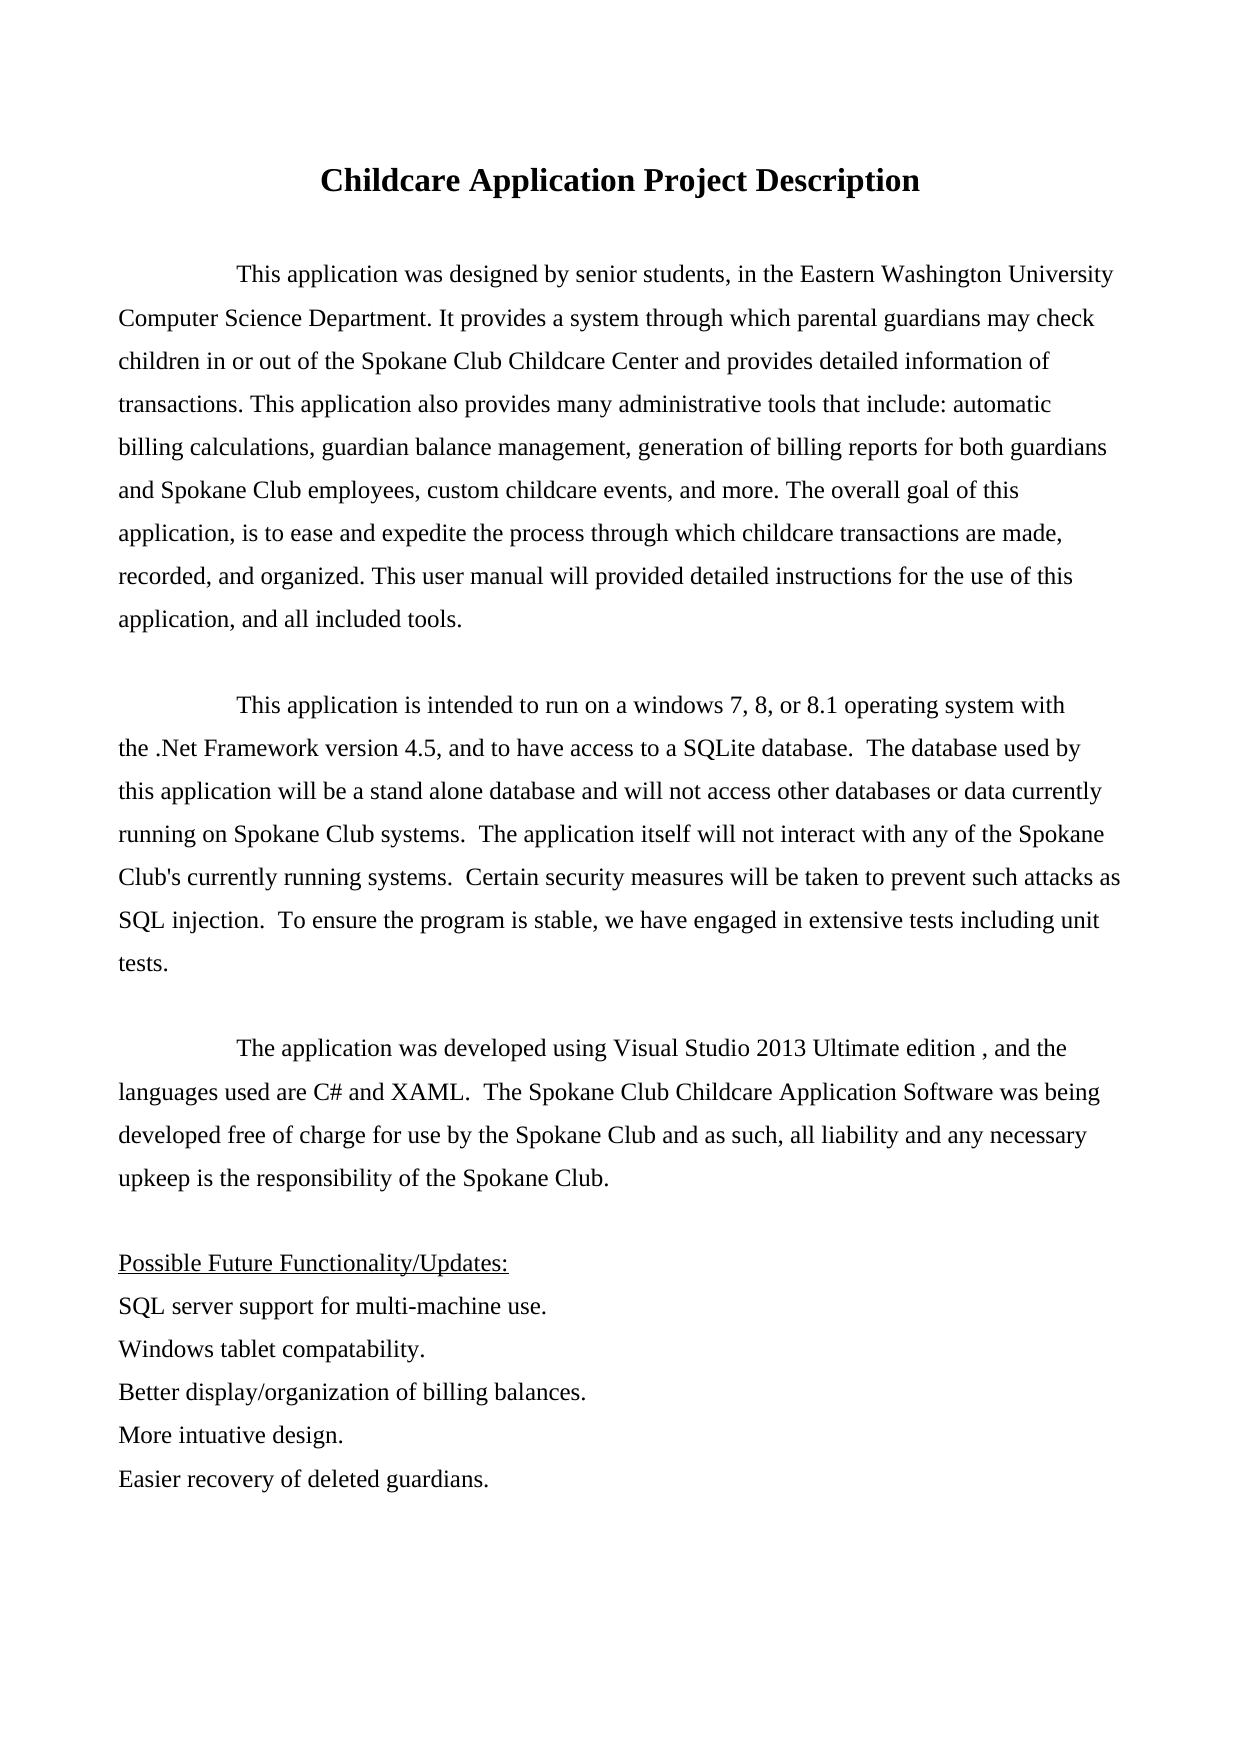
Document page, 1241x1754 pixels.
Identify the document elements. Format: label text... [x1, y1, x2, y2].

text This application is intended to run on a windows 7, 8, or 8.1 operating system with the .Net Framework version 4.5, and to have access to a SQLite database. The database used by this application will be a stand alone database and will not access other databases or data currently running on Spokane Club systems. The application itself will not interact with any of the Spokane Club's currently running systems. Certain security measures will be taken to prevent such attacks as SQL injection. To ensure the program is stable, we have engaged in extensive tests including unit tests. [118, 690, 1122, 977]
text Easier recovery of deleted guardians. [118, 1464, 1122, 1492]
text More intuative design. [118, 1421, 1122, 1449]
text The application was developed using Visual Studio 2013 Ultimate edition , and the languages used are C# and XAML. The Spokane Club Childcare Application Software was being developed free of charge for use by the Spokane Club and as such, all liability and any necessary upkeep is the responsibility of the Spokane Club. [118, 1033, 1122, 1192]
text Windows tablet compatability. [118, 1334, 1122, 1363]
text SQL server support for multi-machine use. [118, 1291, 1122, 1320]
text This application was designed by senior students, in the Eastern Washington University Computer Science Department. It provides a system through which parental guardians may check children in or out of the Spokane Club Childcare Center and provides detailed information of transactions. This application also provides many administrative tools that include: automatic billing calculations, guardian balance management, generation of billing reports for both guardians and Spokane Club employees, custom childcare events, and more. The overall goal of this application, is to ease and expedite the process through which childcare transactions are made, recorded, and organized. This user manual will provided detailed instructions for the use of this application, and all included tools. [118, 259, 1122, 633]
text Possible Future Functionality/Updates: [118, 1248, 1122, 1277]
text Better display/organization of billing balances. [118, 1377, 1122, 1406]
text Childcare Application Project Description [118, 160, 1122, 198]
